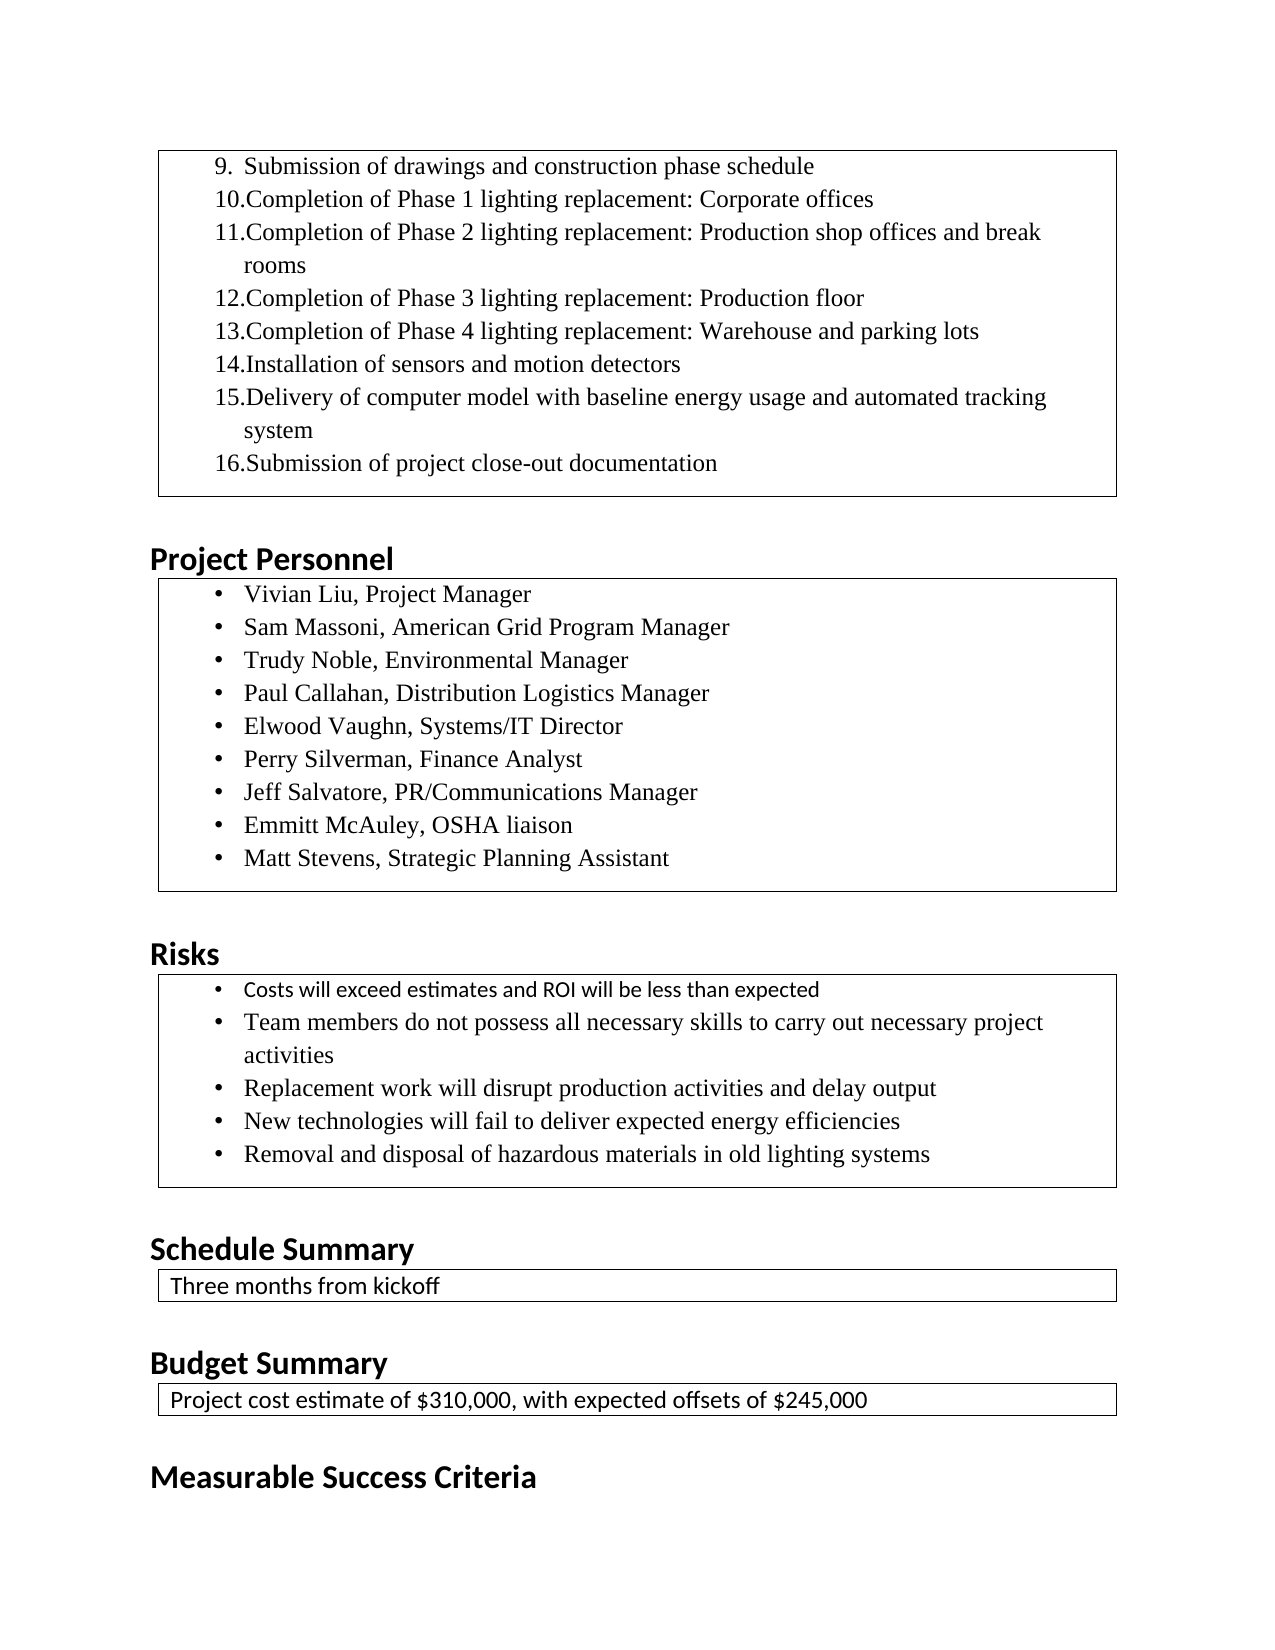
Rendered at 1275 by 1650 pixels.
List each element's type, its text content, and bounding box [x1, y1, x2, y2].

text Project Personnel [150, 538, 1125, 578]
text Risks [150, 933, 1125, 974]
text Schedule Summary [150, 1228, 1125, 1269]
table_header Comprehensive energy audit of each building; Recommendations for targeted lighting systems and cost-effective replacement technologies Life cycle cost analysis and economic evaluation that factors in cost, maintenance cost, and utility cost over the expected life of the building lighting retrofit Waste management plan for disposal of hazardous materials, submitted in accordance with EPA guidelines Procurement of necessary retrofit materials and electrical components Detailed demolition and installation requirements, including procedures to shut down electric, disarm fire alarm system, remove materials from property, and protect computer and other equipment Completion of all necessary permit applications and certificates Plan to comply with all Occupational Safety and Health Program requirements (containment of dust, debris, contaminants) Submission of drawings and construction phase schedule Completion of Phase 1 lighting replacement: Corporate offices Completion of Phase 2 lighting replacement: Production shop offices and break rooms Completion of Phase 3 lighting replacement: Production floor Completion of Phase 4 lighting replacement: Warehouse and parking lots Installation of sensors and motion detectors Delivery of computer model with baseline energy usage and automated tracking system Submission of project close-out documentation [159, 151, 1116, 496]
table_header Project cost estimate of $310,000, with expected offsets of $245,000 [159, 1384, 1116, 1415]
text Measurable Success Criteria [150, 1456, 1125, 1497]
table_header Three months from kickoff [159, 1270, 1116, 1301]
table_header Vivian Liu, Project Manager Sam Massoni, American Grid Program Manager Trudy Noble, Environmental Manager Paul Callahan, Distribution Logistics Manager Elwood Vaughn, Systems/IT Director Perry Silverman, Finance Analyst Jeff Salvatore, PR/Communications Manager Emmitt McAuley, OSHA liaison Matt Stevens, Strategic Planning Assistant [159, 579, 1116, 891]
table_header Costs will exceed estimates and ROI will be less than expected Team members do not possess all necessary skills to carry out necessary project activities Replacement work will disrupt production activities and delay output New technologies will fail to deliver expected energy efficiencies Removal and disposal of hazardous materials in old lighting systems [159, 975, 1116, 1187]
text Budget Summary [150, 1342, 1125, 1383]
